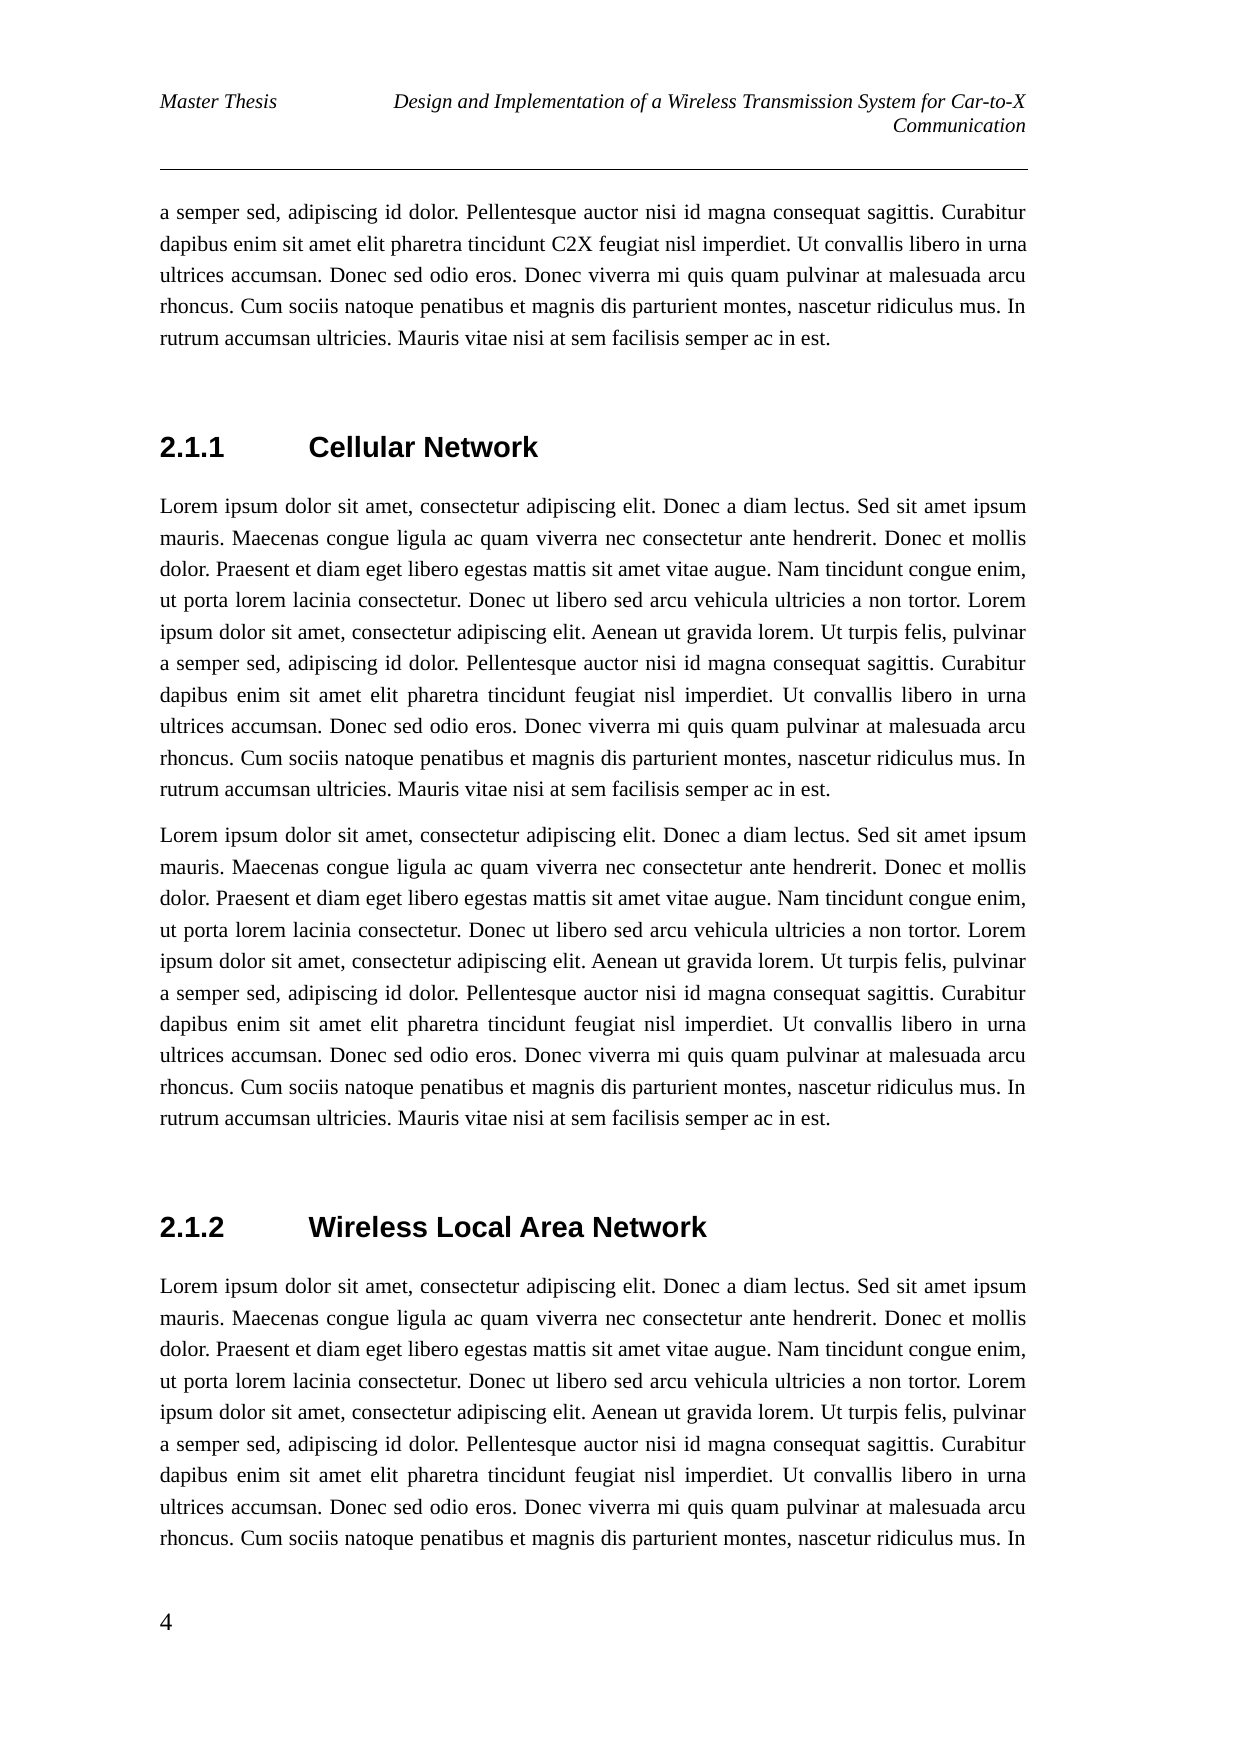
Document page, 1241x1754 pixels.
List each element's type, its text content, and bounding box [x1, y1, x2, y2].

text a semper sed, adipiscing id dolor. Pellentesque auctor nisi id magna consequat sagittis. Curabitur dapibus enim sit amet elit pharetra tincidunt C2X feugiat nisl imperdiet. Ut convallis libero in urna ultrices accumsan. Donec sed odio eros. Donec viverra mi quis quam pulvinar at malesuada arcu rhoncus. Cum sociis natoque penatibus et magnis dis parturient montes, nascetur ridiculus mus. In rutrum accumsan ultricies. Mauris vitae nisi at sem facilisis semper ac in est. [159, 199, 1028, 350]
subtitle Cellular Network [159, 430, 1028, 463]
subtitle Wireless Local Area Network [159, 1210, 1028, 1244]
text Lorem ipsum dolor sit amet, consectetur adipiscing elit. Donec a diam lectus. Sed sit amet ipsum mauris. Maecenas congue ligula ac quam viverra nec consectetur ante hendrerit. Donec et mollis dolor. Praesent et diam eget libero egestas mattis sit amet vitae augue. Nam tincidunt congue enim, ut porta lorem lacinia consectetur. Donec ut libero sed arcu vehicula ultricies a non tortor. Lorem ipsum dolor sit amet, consectetur adipiscing elit. Aenean ut gravida lorem. Ut turpis felis, pulvinar a semper sed, adipiscing id dolor. Pellentesque auctor nisi id magna consequat sagittis. Curabitur dapibus enim sit amet elit pharetra tincidunt feugiat nisl imperdiet. Ut convallis libero in urna ultrices accumsan. Donec sed odio eros. Donec viverra mi quis quam pulvinar at malesuada arcu rhoncus. Cum sociis natoque penatibus et magnis dis parturient montes, nascetur ridiculus mus. In [159, 1273, 1028, 1550]
text Lorem ipsum dolor sit amet, consectetur adipiscing elit. Donec a diam lectus. Sed sit amet ipsum mauris. Maecenas congue ligula ac quam viverra nec consectetur ante hendrerit. Donec et mollis dolor. Praesent et diam eget libero egestas mattis sit amet vitae augue. Nam tincidunt congue enim, ut porta lorem lacinia consectetur. Donec ut libero sed arcu vehicula ultricies a non tortor. Lorem ipsum dolor sit amet, consectetur adipiscing elit. Aenean ut gravida lorem. Ut turpis felis, pulvinar a semper sed, adipiscing id dolor. Pellentesque auctor nisi id magna consequat sagittis. Curabitur dapibus enim sit amet elit pharetra tincidunt feugiat nisl imperdiet. Ut convallis libero in urna ultrices accumsan. Donec sed odio eros. Donec viverra mi quis quam pulvinar at malesuada arcu rhoncus. Cum sociis natoque penatibus et magnis dis parturient montes, nascetur ridiculus mus. In rutrum accumsan ultricies. Mauris vitae nisi at sem facilisis semper ac in est. [159, 493, 1028, 801]
text Lorem ipsum dolor sit amet, consectetur adipiscing elit. Donec a diam lectus. Sed sit amet ipsum mauris. Maecenas congue ligula ac quam viverra nec consectetur ante hendrerit. Donec et mollis dolor. Praesent et diam eget libero egestas mattis sit amet vitae augue. Nam tincidunt congue enim, ut porta lorem lacinia consectetur. Donec ut libero sed arcu vehicula ultricies a non tortor. Lorem ipsum dolor sit amet, consectetur adipiscing elit. Aenean ut gravida lorem. Ut turpis felis, pulvinar a semper sed, adipiscing id dolor. Pellentesque auctor nisi id magna consequat sagittis. Curabitur dapibus enim sit amet elit pharetra tincidunt feugiat nisl imperdiet. Ut convallis libero in urna ultrices accumsan. Donec sed odio eros. Donec viverra mi quis quam pulvinar at malesuada arcu rhoncus. Cum sociis natoque penatibus et magnis dis parturient montes, nascetur ridiculus mus. In rutrum accumsan ultricies. Mauris vitae nisi at sem facilisis semper ac in est. [159, 822, 1028, 1131]
